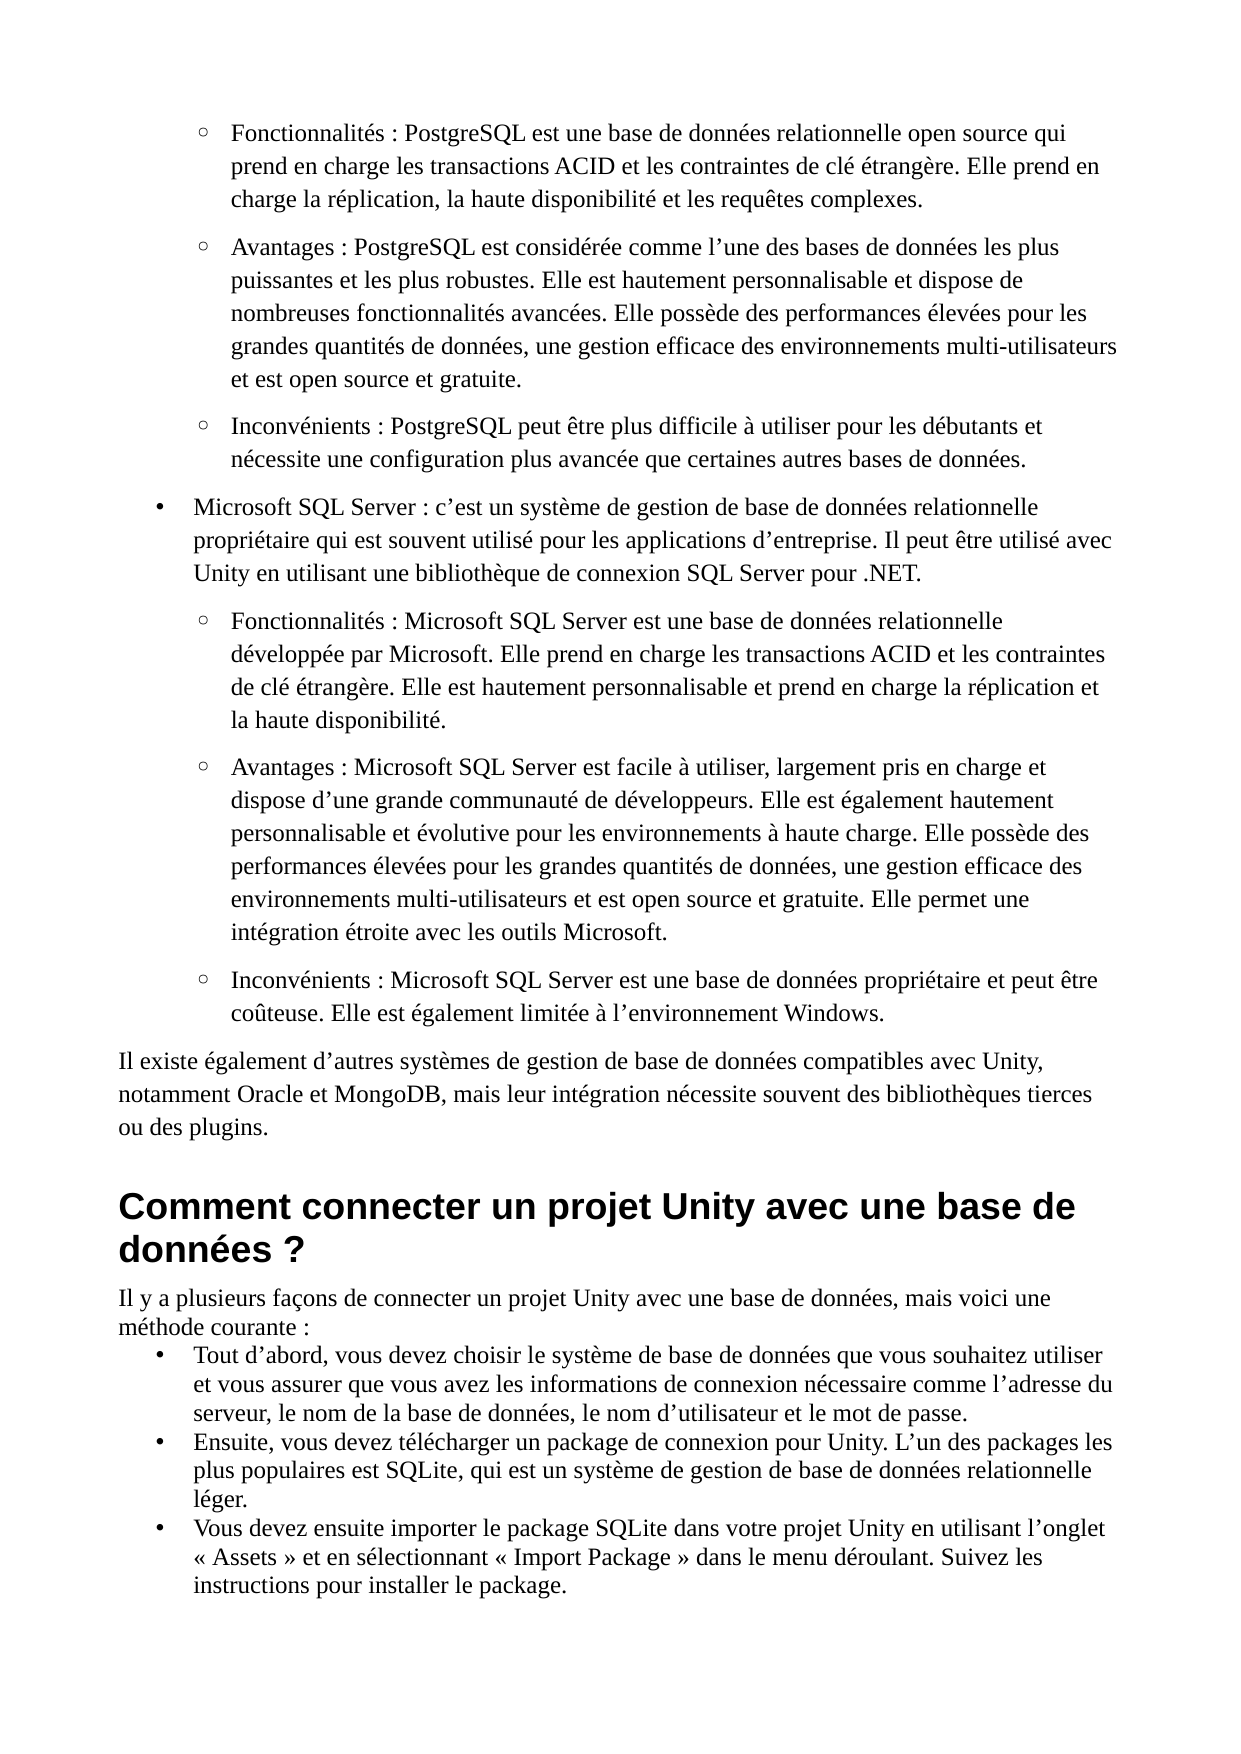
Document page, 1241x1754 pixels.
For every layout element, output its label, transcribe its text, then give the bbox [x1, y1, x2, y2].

list Fonctionnalités : PostgreSQL est une base de données relationnelle open source qui prend en charge les transactions ACID et les contraintes de clé étrangère. Elle prend en charge la réplication, la haute disponibilité et les requêtes complexes. [193, 118, 1122, 213]
list Tout d’abord, vous devez choisir le système de base de données que vous souhaitez utiliser et vous assurer que vous avez les informations de connexion nécessaire comme l’adresse du serveur, le nom de la base de données, le nom d’utilisateur et le mot de passe. [156, 1341, 1122, 1427]
list Ensuite, vous devez télécharger un package de connexion pour Unity. L’un des packages les plus populaires est SQLite, qui est un système de gestion de base de données relationnelle léger. [156, 1427, 1122, 1513]
list Inconvénients : PostgreSQL peut être plus difficile à utiliser pour les débutants et nécessite une configuration plus avancée que certaines autres bases de données. [193, 411, 1122, 473]
text Il existe également d’autres systèmes de gestion de base de données compatibles avec Unity, notamment Oracle et MongoDB, mais leur intégration nécessite souvent des bibliothèques tierces ou des plugins. [118, 1046, 1122, 1141]
list Vous devez ensuite importer le package SQLite dans votre projet Unity en utilisant l’onglet « Assets » et en sélectionnant « Import Package » dans le menu déroulant. Suivez les instructions pour installer le package. [156, 1513, 1122, 1599]
subtitle Comment connecter un projet Unity avec une base de données ? [118, 1184, 1122, 1271]
list Fonctionnalités : Microsoft SQL Server est une base de données relationnelle développée par Microsoft. Elle prend en charge les transactions ACID et les contraintes de clé étrangère. Elle est hautement personnalisable et prend en charge la réplication et la haute disponibilité. [193, 606, 1122, 733]
list Avantages : Microsoft SQL Server est facile à utiliser, largement pris en charge et dispose d’une grande communauté de développeurs. Elle est également hautement personnalisable et évolutive pour les environnements à haute charge. Elle possède des performances élevées pour les grandes quantités de données, une gestion efficace des environnements multi-utilisateurs et est open source et gratuite. Elle permet une intégration étroite avec les outils Microsoft. [193, 752, 1122, 946]
list Microsoft SQL Server : c’est un système de gestion de base de données relationnelle propriétaire qui est souvent utilisé pour les applications d’entreprise. Il peut être utilisé avec Unity en utilisant une bibliothèque de connexion SQL Server pour .NET. [156, 492, 1122, 587]
list Avantages : PostgreSQL est considérée comme l’une des bases de données les plus puissantes et les plus robustes. Elle est hautement personnalisable et dispose de nombreuses fonctionnalités avancées. Elle possède des performances élevées pour les grandes quantités de données, une gestion efficace des environnements multi-utilisateurs et est open source et gratuite. [193, 232, 1122, 393]
list Inconvénients : Microsoft SQL Server est une base de données propriétaire et peut être coûteuse. Elle est également limitée à l’environnement Windows. [193, 965, 1122, 1027]
text Il y a plusieurs façons de connecter un projet Unity avec une base de données, mais voici une méthode courante : [118, 1283, 1122, 1341]
